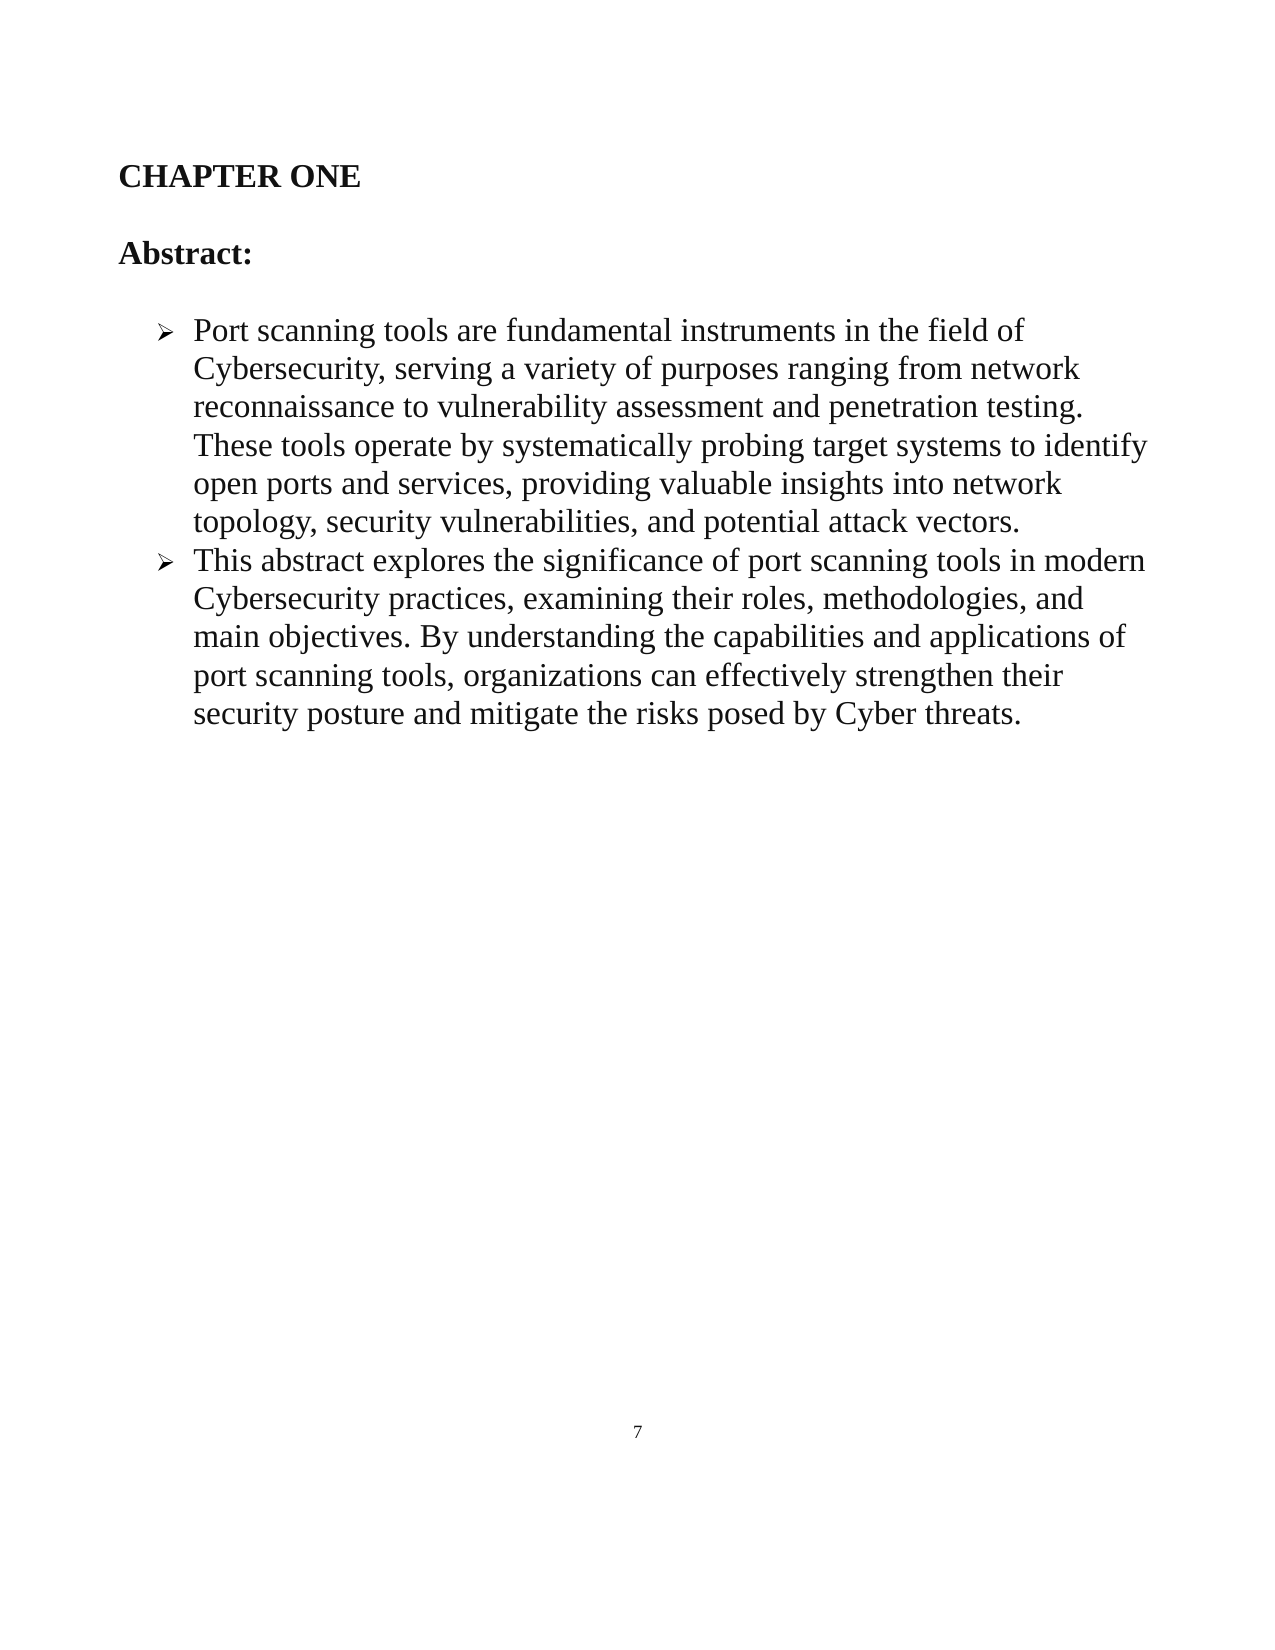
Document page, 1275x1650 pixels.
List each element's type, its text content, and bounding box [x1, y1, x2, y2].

text 7 [118, 1421, 1157, 1443]
list Port scanning tools are fundamental instruments in the field of Cybersecurity, serving a variety of purposes ranging from network reconnaissance to vulnerability assessment and penetration testing. These tools operate by systematically probing target systems to identify open ports and services, providing valuable insights into network topology, security vulnerabilities, and potential attack vectors. [156, 310, 1157, 540]
list This abstract explores the significance of port scanning tools in modern Cybersecurity practices, examining their roles, methodologies, and main objectives. By understanding the capabilities and applications of port scanning tools, organizations can effectively strengthen their security posture and mitigate the risks posed by Cyber threats. [156, 540, 1157, 731]
text Abstract: [118, 233, 1157, 271]
text CHAPTER ONE [118, 156, 1157, 195]
